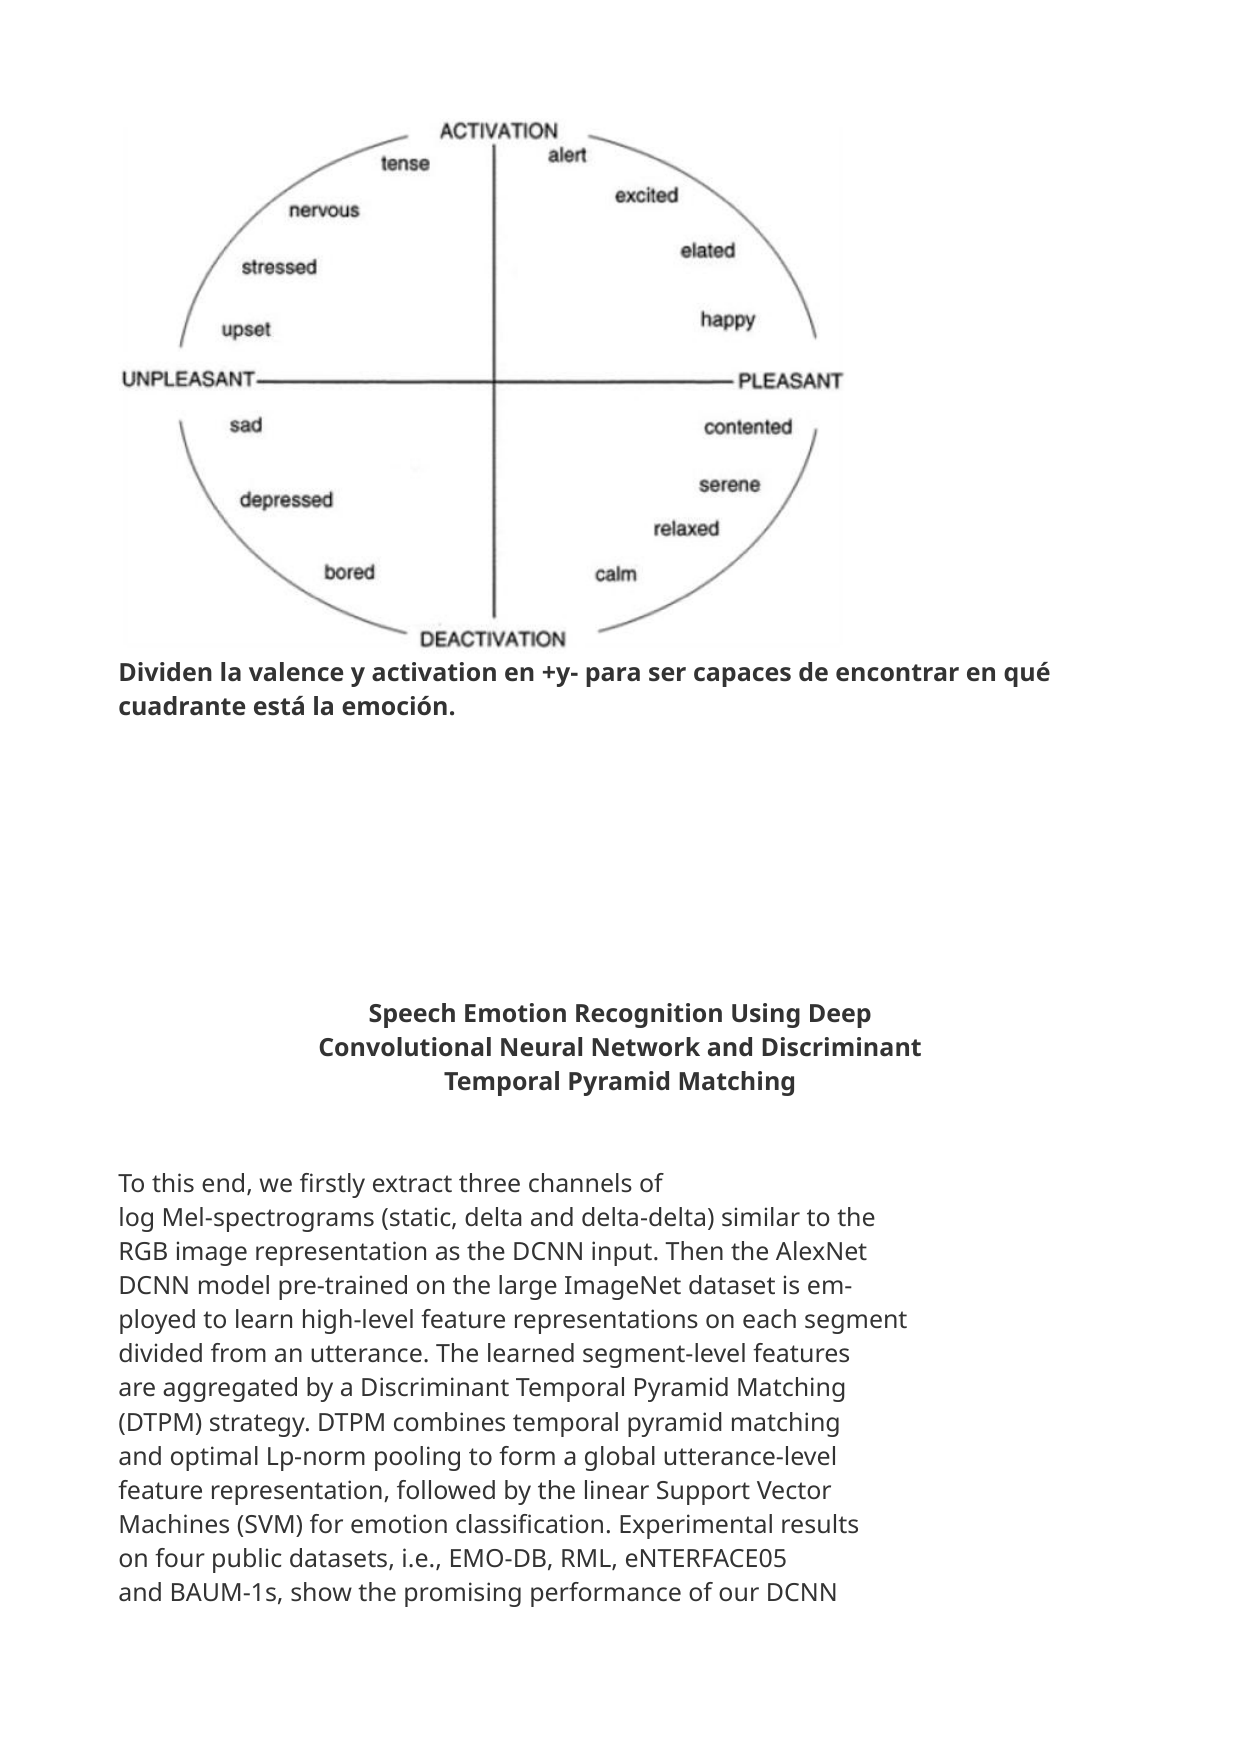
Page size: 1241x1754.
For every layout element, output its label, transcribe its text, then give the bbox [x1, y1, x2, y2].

text To this end, we firstly extract three channels of [118, 1166, 1122, 1200]
text DCNN model pre-trained on the large ImageNet dataset is em- [118, 1268, 1122, 1302]
text Dividen la valence y activation en +y- para ser capaces de encontrar en qué cuadrante está la emoción. [118, 655, 1122, 723]
text Machines (SVM) for emotion classification. Experimental results [118, 1506, 1122, 1540]
text log Mel-spectrograms (static, delta and delta-delta) similar to the [118, 1200, 1122, 1234]
text on four public datasets, i.e., EMO-DB, RML, eNTERFACE05 [118, 1540, 1122, 1574]
text Convolutional Neural Network and Discriminant [118, 1029, 1122, 1063]
text (DTPM) strategy. DTPM combines temporal pyramid matching [118, 1404, 1122, 1438]
text and BAUM-1s, show the promising performance of our DCNN [118, 1574, 1122, 1608]
text and optimal Lp-norm pooling to form a global utterance-level [118, 1438, 1122, 1472]
picture [118, 118, 849, 655]
text Temporal Pyramid Matching [118, 1063, 1122, 1098]
text divided from an utterance. The learned segment-level features [118, 1336, 1122, 1370]
text feature representation, followed by the linear Support Vector [118, 1472, 1122, 1506]
text are aggregated by a Discriminant Temporal Pyramid Matching [118, 1370, 1122, 1404]
text RGB image representation as the DCNN input. Then the AlexNet [118, 1234, 1122, 1268]
text ployed to learn high-level feature representations on each segment [118, 1302, 1122, 1336]
text Speech Emotion Recognition Using Deep [118, 995, 1122, 1029]
